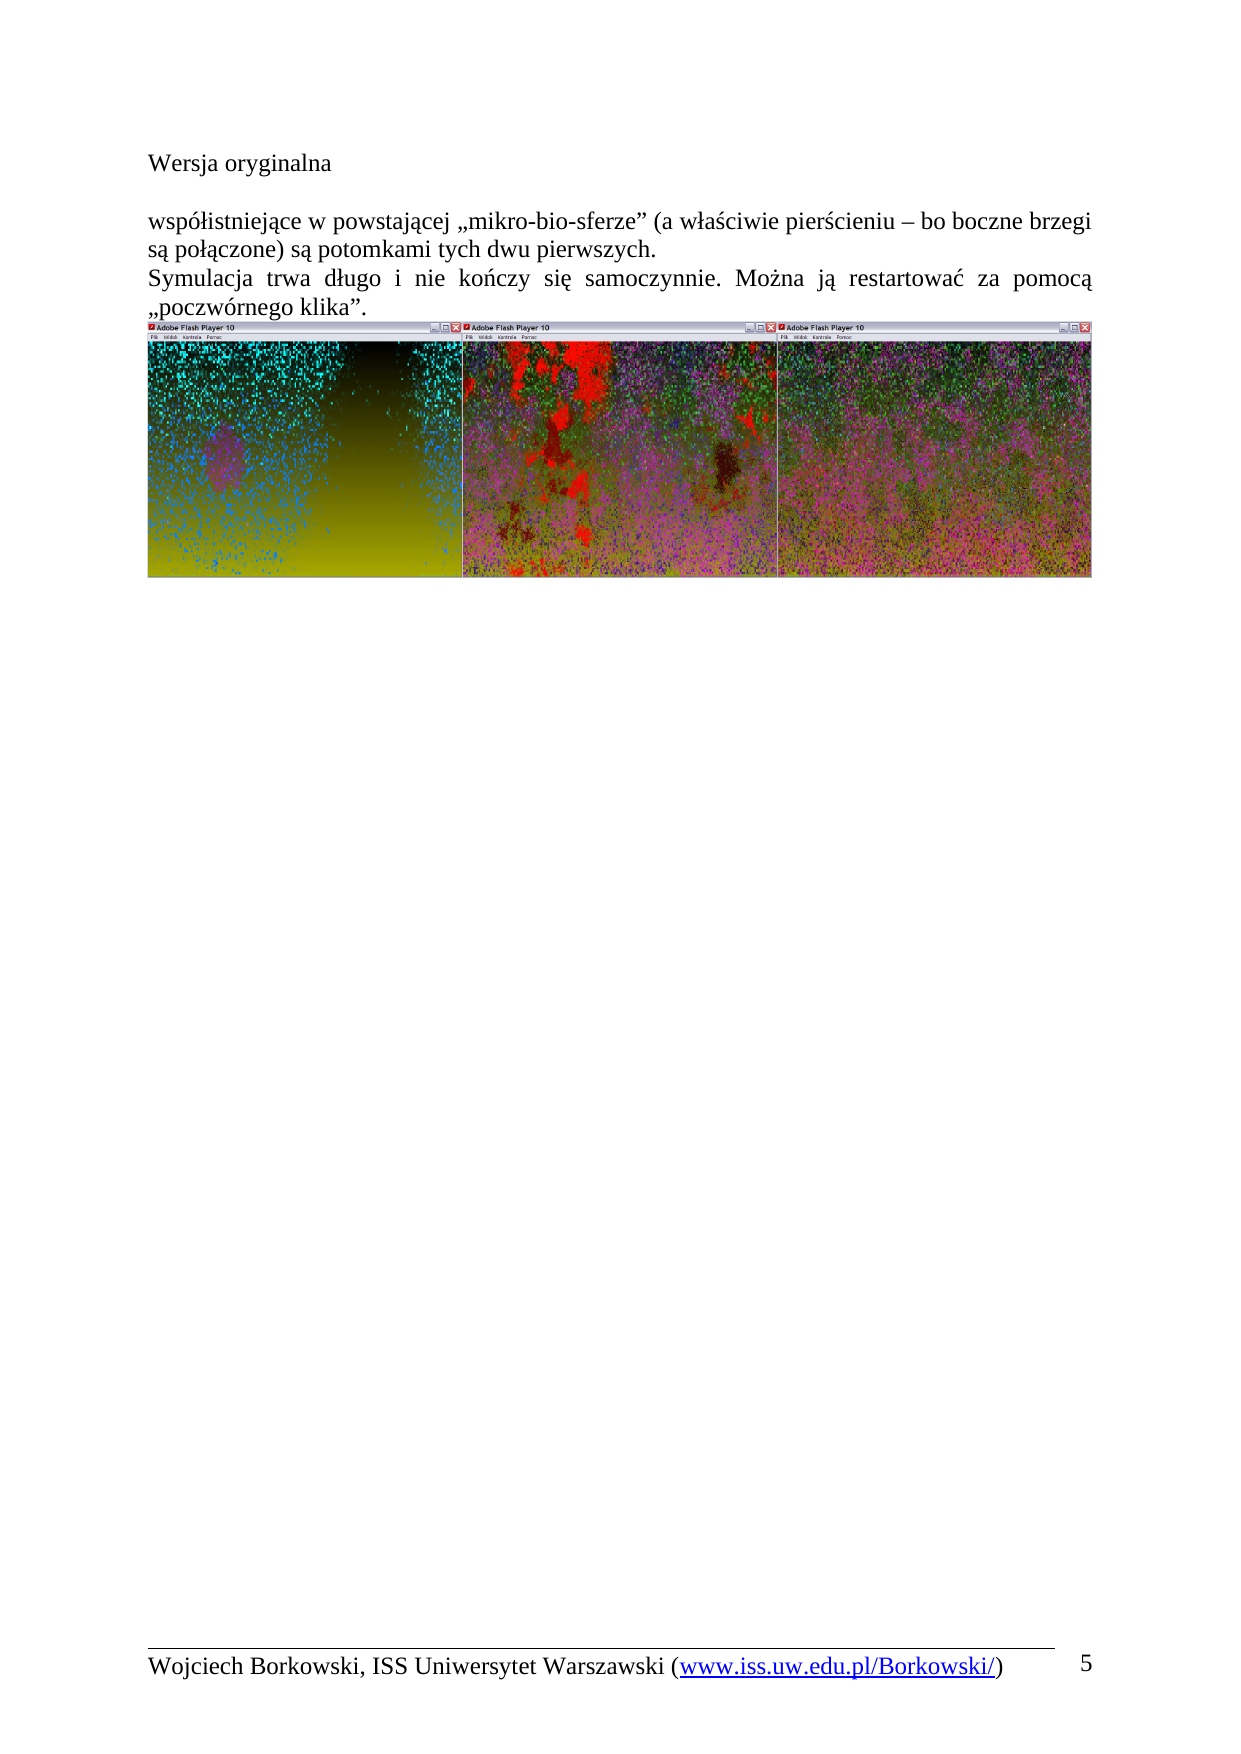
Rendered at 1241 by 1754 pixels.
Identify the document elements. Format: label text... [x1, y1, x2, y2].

text współistniejące w powstającej „mikro-bio-sferze” (a właściwie pierścieniu – bo boczne brzegi są połączone) są potomkami tych dwu pierwszych. [148, 206, 1093, 263]
text Symulacja trwa długo i nie kończy się samoczynnie. Można ją restartować za pomocą „poczwórnego klika”. [148, 263, 1093, 321]
picture [147, 321, 1092, 578]
